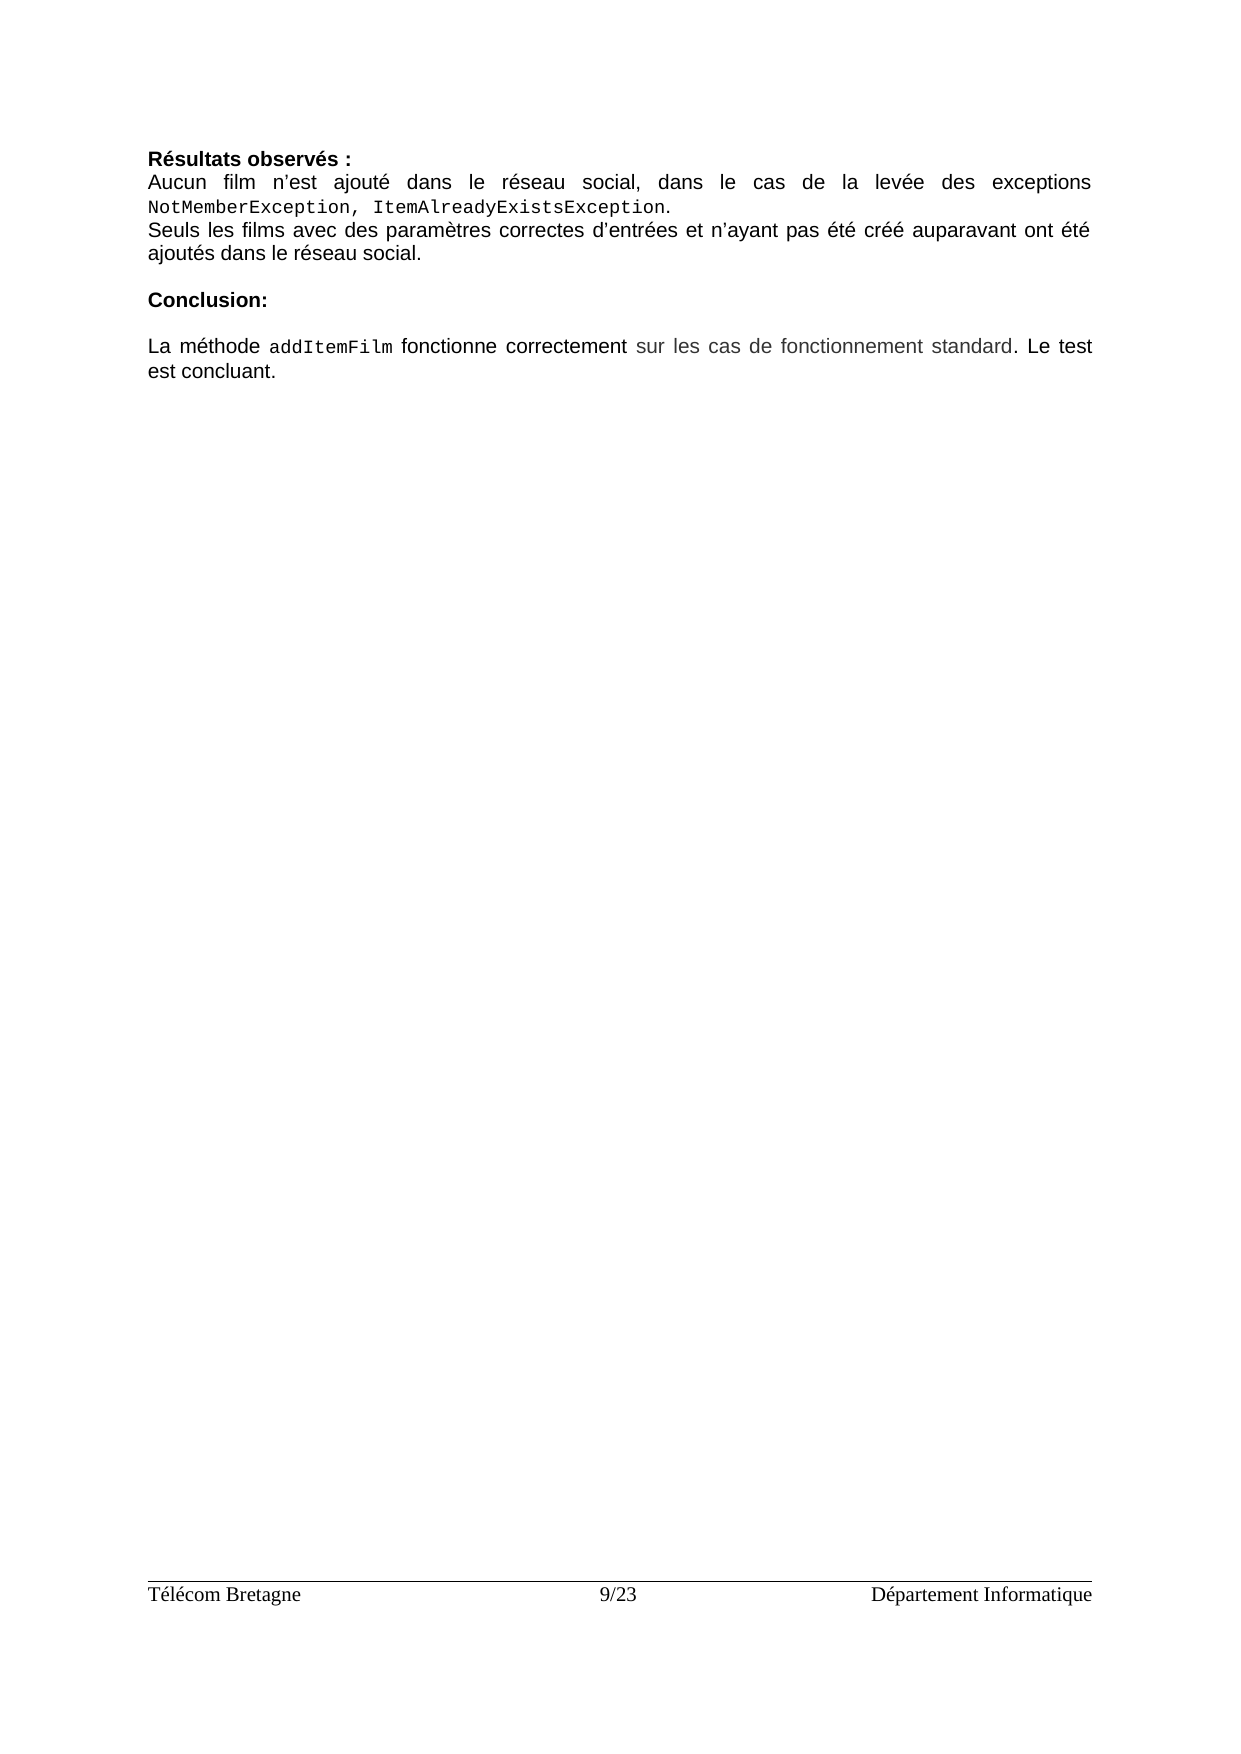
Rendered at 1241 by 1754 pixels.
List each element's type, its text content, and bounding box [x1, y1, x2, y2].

text Aucun film n’est ajouté dans le réseau social, dans le cas de la levée des exceptions NotMemberException, ItemAlreadyExistsException. [148, 171, 1092, 219]
text Seuls les films avec des paramètres correctes d’entrées et n’ayant pas été créé auparavant ont été ajoutés dans le réseau social. [148, 219, 1092, 265]
text Conclusion: [148, 288, 1092, 312]
subtitle La méthode addItemFilm fonctionne correctement sur les cas de fonctionnement standard. Le test est concluant. [148, 335, 1092, 382]
text Résultats observés : [148, 148, 1092, 171]
